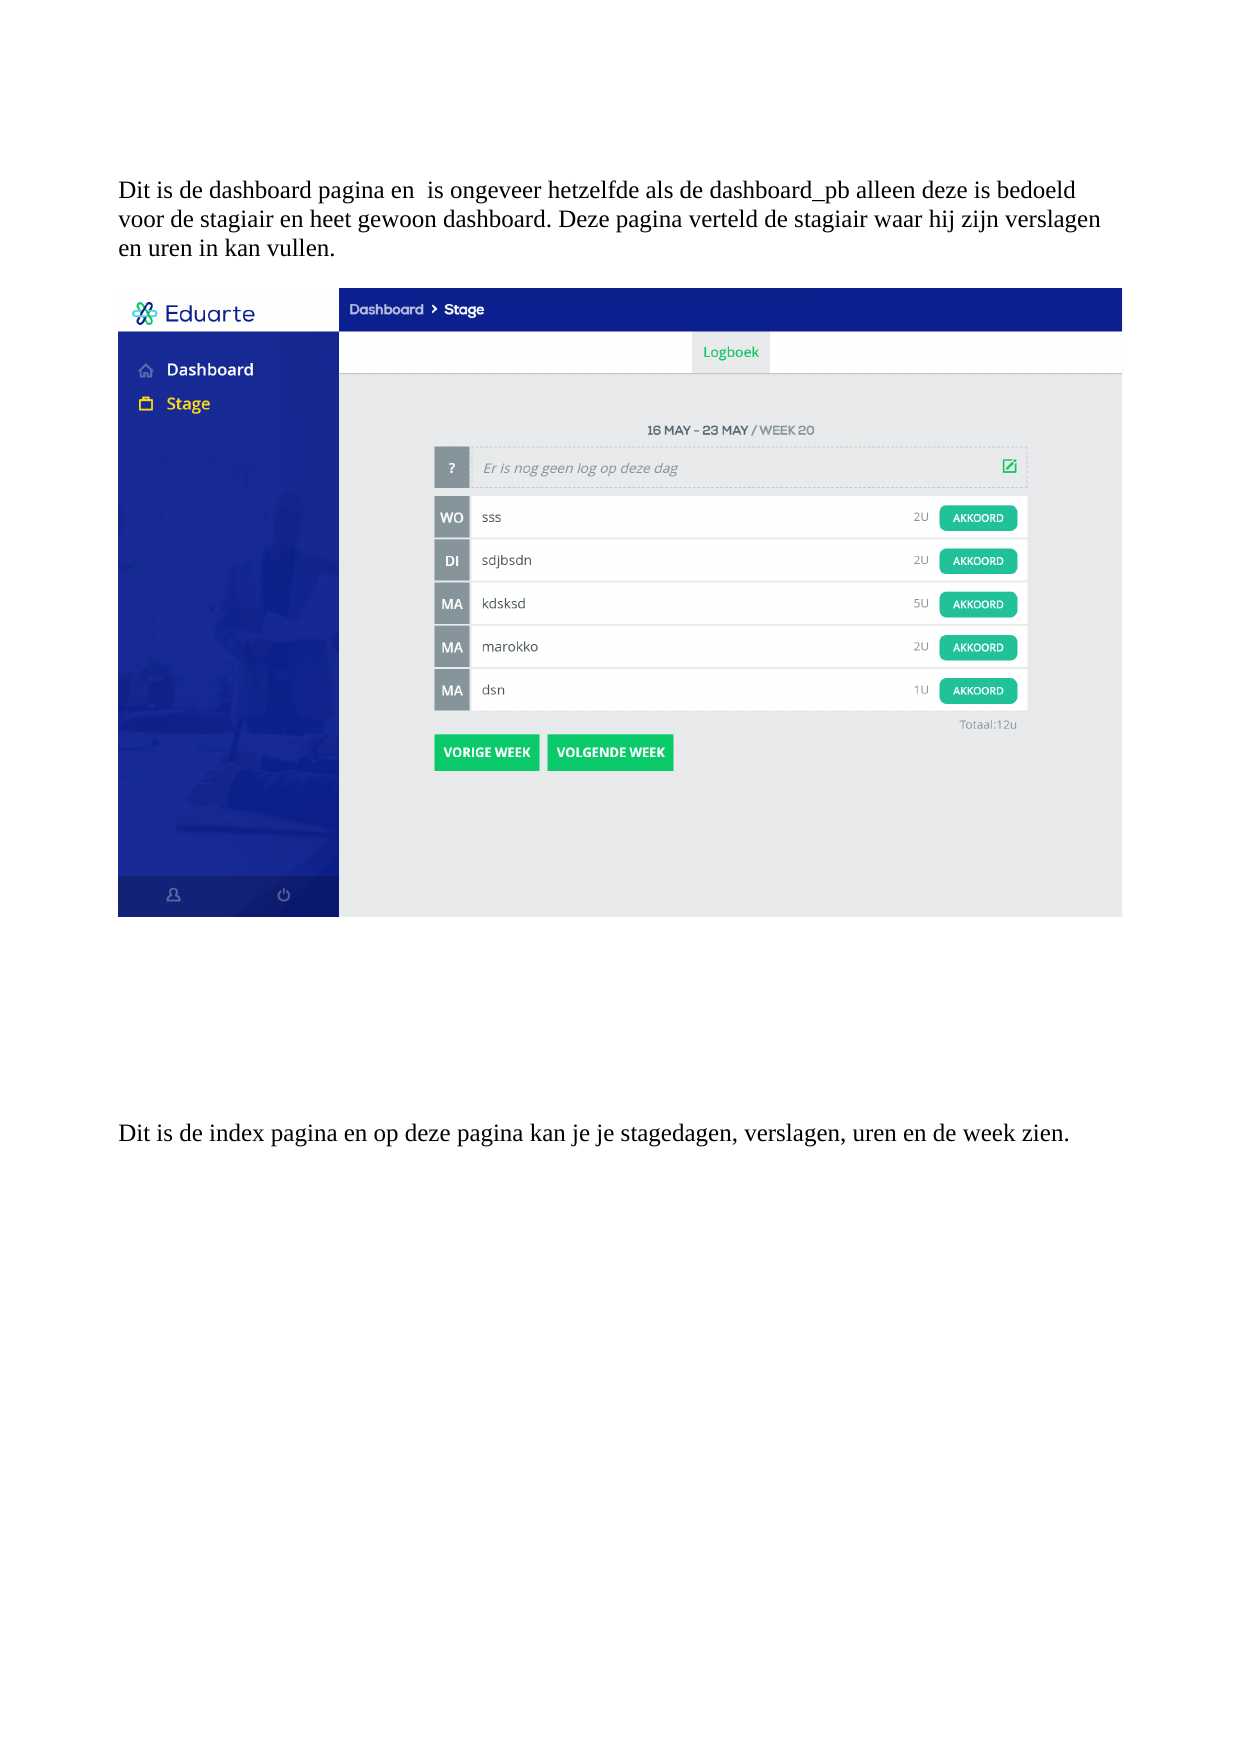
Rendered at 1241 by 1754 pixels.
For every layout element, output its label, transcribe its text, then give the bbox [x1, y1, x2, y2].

text Dit is de index pagina en op deze pagina kan je je stagedagen, verslagen, uren en de week zien. [118, 1118, 1122, 1147]
text Dit is de dashboard pagina en is ongeveer hetzelfde als de dashboard_pb alleen deze is bedoeld voor de stagiair en heet gewoon dashboard. Deze pagina verteld de stagiair waar hij zijn verslagen en uren in kan vullen. [118, 176, 1122, 262]
picture [118, 288, 1123, 917]
